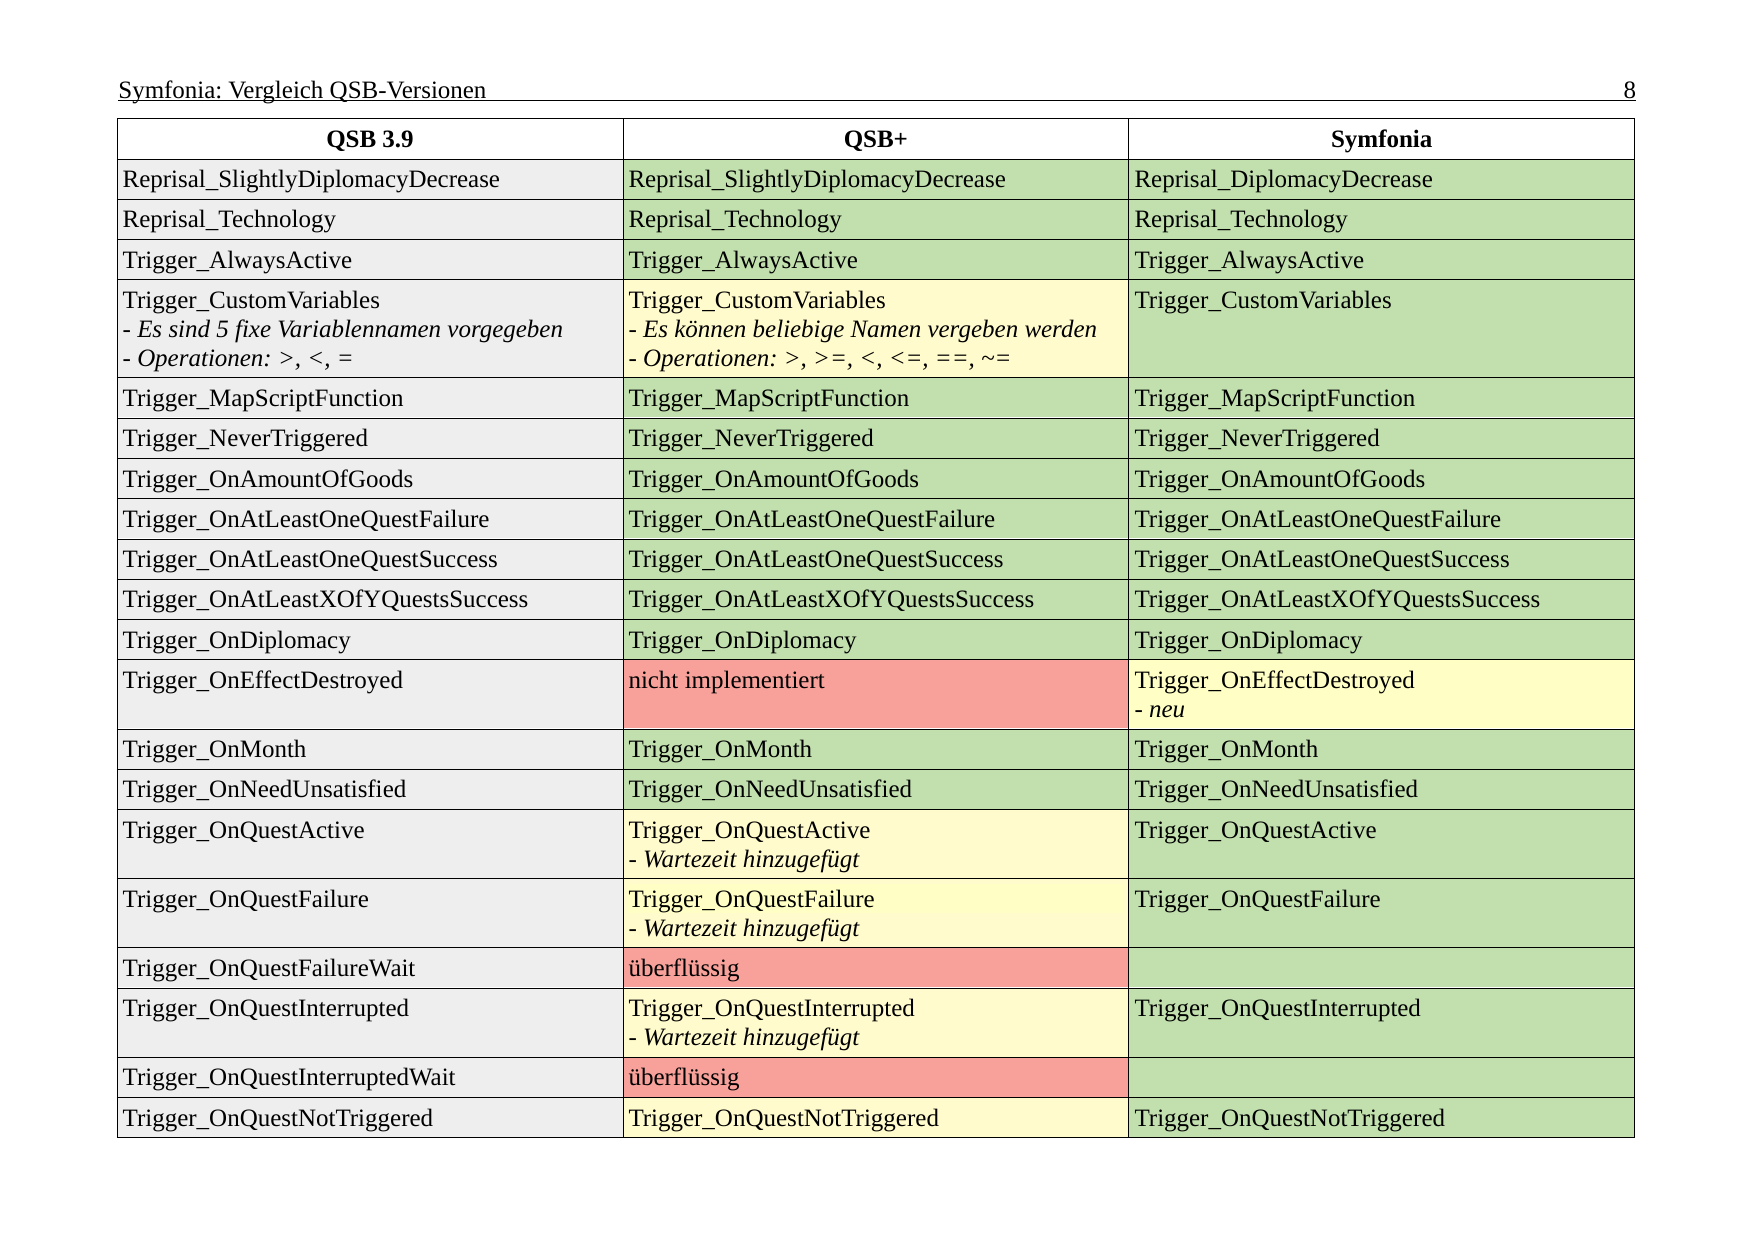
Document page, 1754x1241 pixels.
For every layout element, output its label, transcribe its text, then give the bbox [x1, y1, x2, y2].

table_cell Trigger_OnQuestFailure [118, 879, 623, 947]
table_cell Trigger_OnNeedUnsatisfied [118, 770, 623, 809]
table_cell Trigger_OnMonth [118, 730, 623, 769]
table_cell Trigger_OnMonth [624, 730, 1128, 769]
table_cell Trigger_OnQuestInterrupted - Wartezeit hinzugefügt [624, 989, 1128, 1057]
table_cell Trigger_OnQuestInterruptedWait [118, 1058, 623, 1097]
table_cell überflüssig [624, 948, 1128, 987]
table_cell Trigger_OnQuestActive [118, 810, 623, 878]
table_cell Trigger_MapScriptFunction [118, 378, 623, 417]
table_cell Trigger_NeverTriggered [624, 419, 1128, 458]
table_cell Trigger_AlwaysActive [624, 240, 1128, 279]
table_cell Trigger_OnEffectDestroyed - neu [1129, 660, 1634, 728]
table_cell Trigger_CustomVariables [1129, 280, 1634, 377]
table_cell Trigger_MapScriptFunction [624, 378, 1128, 417]
table_cell Reprisal_SlightlyDiplomacyDecrease [624, 160, 1128, 199]
table_cell Trigger_OnAtLeastOneQuestSuccess [624, 540, 1128, 579]
table_cell überflüssig [624, 1058, 1128, 1097]
table_cell Trigger_OnAtLeastOneQuestFailure [118, 499, 623, 538]
table_cell Reprisal_Technology [1129, 200, 1634, 239]
table_cell Reprisal_Technology [118, 200, 623, 239]
table_cell Trigger_OnMonth [1129, 730, 1634, 769]
table_cell Trigger_OnQuestFailureWait [118, 948, 623, 987]
table_cell Trigger_OnAtLeastOneQuestSuccess [118, 540, 623, 579]
table_cell Trigger_OnAtLeastXOfYQuestsSuccess [1129, 580, 1634, 619]
table_cell Trigger_CustomVariables - Es sind 5 fixe Variablennamen vorgegeben - Operationen: >, <, = [118, 280, 623, 377]
table_cell Trigger_NeverTriggered [1129, 419, 1634, 458]
table_cell Trigger_OnDiplomacy [624, 620, 1128, 659]
table_cell Trigger_MapScriptFunction [1129, 378, 1634, 417]
table_cell Trigger_OnQuestFailure [1129, 879, 1634, 947]
table_cell Trigger_OnDiplomacy [1129, 620, 1634, 659]
table_cell Trigger_OnQuestInterrupted [1129, 989, 1634, 1057]
table_cell Trigger_OnEffectDestroyed [118, 660, 623, 728]
table_cell [1129, 1058, 1634, 1097]
table_header QSB 3.9 [118, 119, 623, 158]
table_cell Trigger_OnQuestNotTriggered [118, 1098, 623, 1137]
table_cell Trigger_OnAtLeastOneQuestFailure [624, 499, 1128, 538]
table_cell Trigger_OnAtLeastOneQuestFailure [1129, 499, 1634, 538]
table_cell Trigger_OnQuestNotTriggered [1129, 1098, 1634, 1137]
table_cell Trigger_AlwaysActive [1129, 240, 1634, 279]
table_header Symfonia [1129, 119, 1634, 158]
table_cell Trigger_OnQuestFailure - Wartezeit hinzugefügt [624, 879, 1128, 947]
table_cell Trigger_OnAtLeastOneQuestSuccess [1129, 540, 1634, 579]
table_cell Trigger_OnAmountOfGoods [118, 459, 623, 498]
table_cell Reprisal_DiplomacyDecrease [1129, 160, 1634, 199]
table_cell Trigger_OnNeedUnsatisfied [624, 770, 1128, 809]
table_cell Trigger_OnAmountOfGoods [624, 459, 1128, 498]
table_cell Trigger_OnAtLeastXOfYQuestsSuccess [624, 580, 1128, 619]
table_cell Reprisal_SlightlyDiplomacyDecrease [118, 160, 623, 199]
table_cell Trigger_OnQuestNotTriggered [624, 1098, 1128, 1137]
table_cell Trigger_OnAtLeastXOfYQuestsSuccess [118, 580, 623, 619]
table_cell Trigger_OnAmountOfGoods [1129, 459, 1634, 498]
table_cell Trigger_OnDiplomacy [118, 620, 623, 659]
table_cell [1129, 948, 1634, 987]
table_cell Reprisal_Technology [624, 200, 1128, 239]
table_cell Trigger_OnNeedUnsatisfied [1129, 770, 1634, 809]
table_cell Trigger_AlwaysActive [118, 240, 623, 279]
table_cell Trigger_OnQuestActive - Wartezeit hinzugefügt [624, 810, 1128, 878]
table_header QSB+ [624, 119, 1128, 158]
table_cell Trigger_CustomVariables - Es können beliebige Namen vergeben werden - Operationen: >, >=, <, <=, ==, ~= [624, 280, 1128, 377]
table_cell Trigger_OnQuestInterrupted [118, 989, 623, 1057]
table_cell nicht implementiert [624, 660, 1128, 728]
table_cell Trigger_NeverTriggered [118, 419, 623, 458]
table_cell Trigger_OnQuestActive [1129, 810, 1634, 878]
